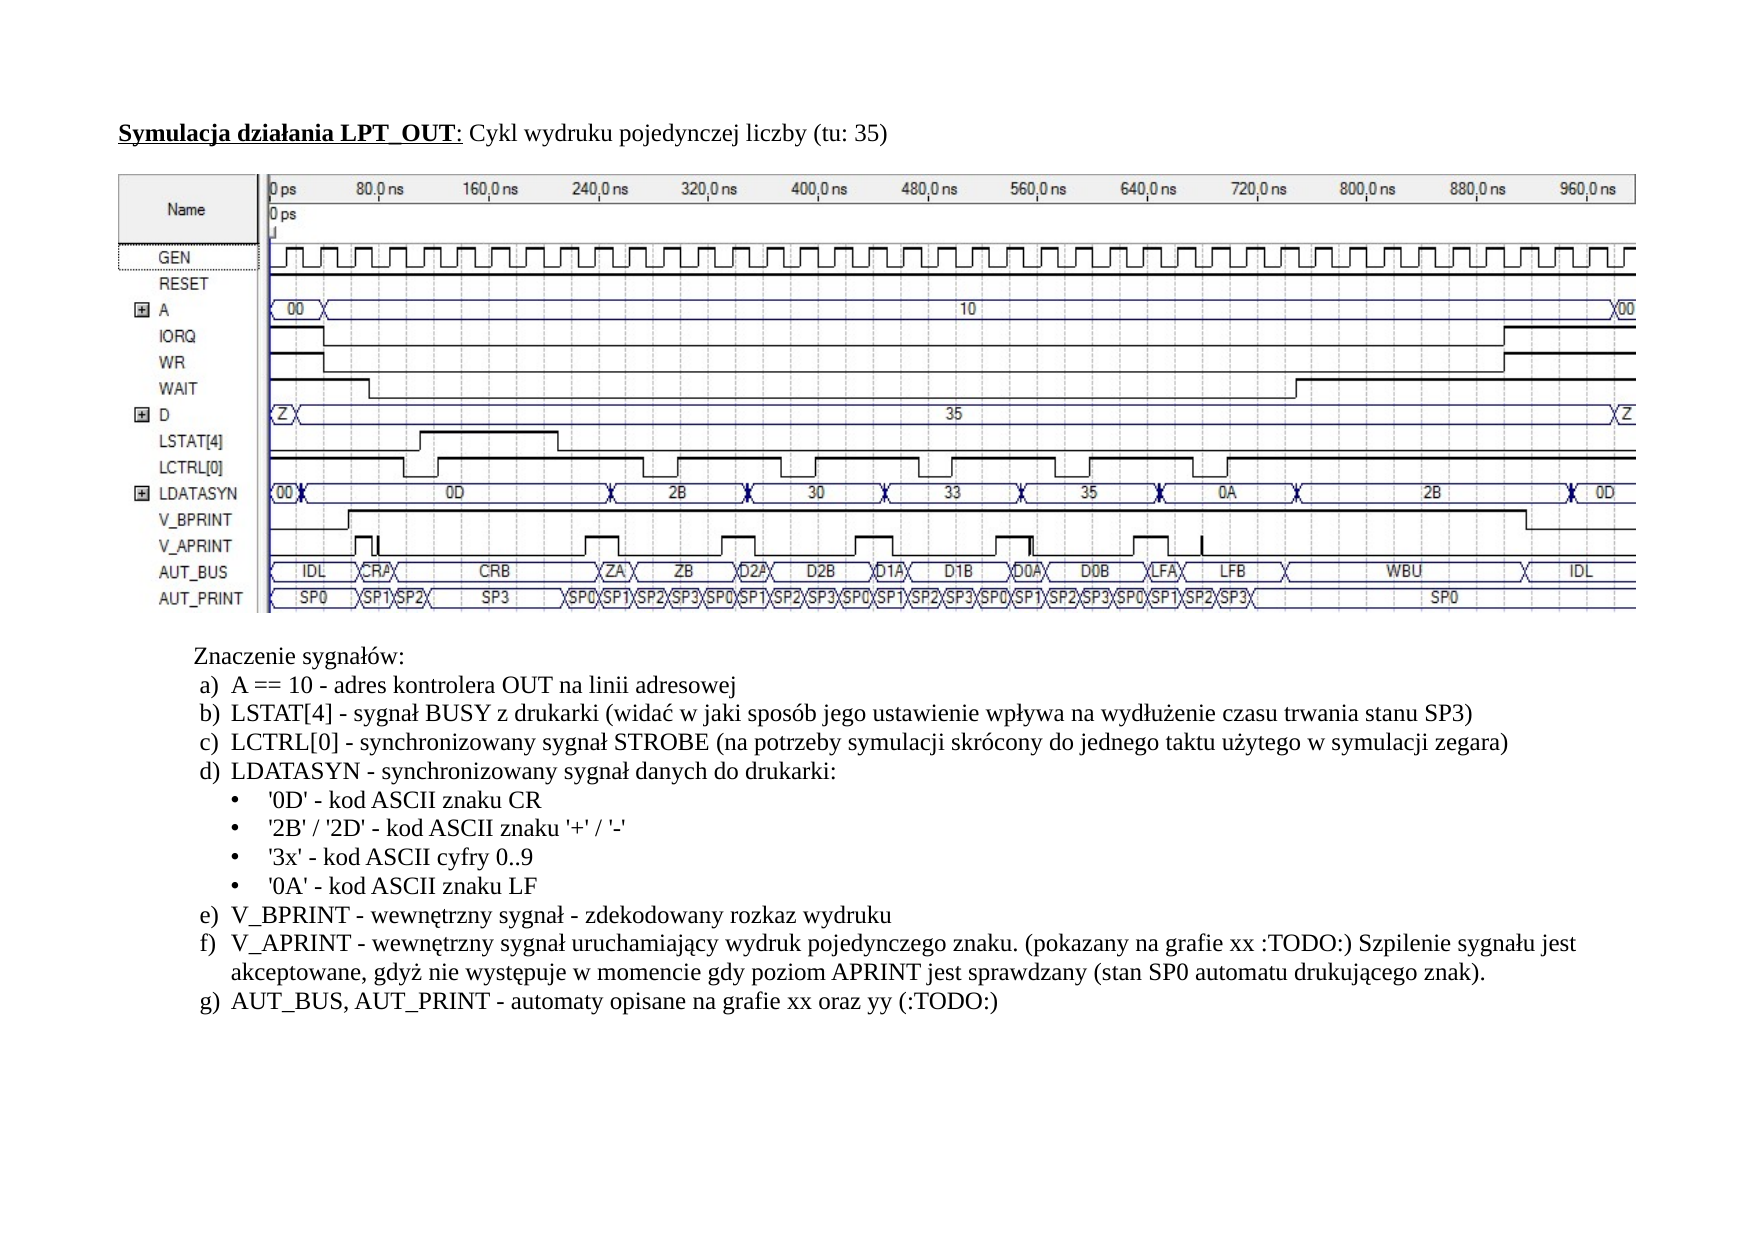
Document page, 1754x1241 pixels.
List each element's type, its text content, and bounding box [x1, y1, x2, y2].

list LSTAT[4] - sygnał BUSY z drukarki (widać w jaki sposób jego ustawienie wpływa na wydłużenie czasu trwania stanu SP3) [193, 698, 1636, 727]
list AUT_BUS, AUT_PRINT - automaty opisane na grafie xx oraz yy (:TODO:) [193, 986, 1636, 1015]
list '0A' - kod ASCII znaku LF [231, 871, 1636, 900]
list LCTRL[0] - synchronizowany sygnał STROBE (na potrzeby symulacji skrócony do jednego taktu użytego w symulacji zegara) [193, 727, 1636, 756]
list LDATASYN - synchronizowany sygnał danych do drukarki: [193, 756, 1636, 785]
list A == 10 - adres kontrolera OUT na linii adresowej [193, 670, 1636, 698]
picture [118, 174, 1636, 613]
list '2B' / '2D' - kod ASCII znaku '+' / '-' [231, 813, 1636, 842]
list '0D' - kod ASCII znaku CR [231, 785, 1636, 813]
list V_BPRINT - wewnętrzny sygnał - zdekodowany rozkaz wydruku [193, 900, 1636, 928]
list '3x' - kod ASCII cyfry 0..9 [231, 842, 1636, 871]
list V_APRINT - wewnętrzny sygnał uruchamiający wydruk pojedynczego znaku. (pokazany na grafie xx :TODO:) Szpilenie sygnału jest akceptowane, gdyż nie występuje w momencie gdy poziom APRINT jest sprawdzany (stan SP0 automatu drukującego znak). [193, 928, 1636, 986]
text Symulacja działania LPT_OUT: Cykl wydruku pojedynczej liczby (tu: 35) [118, 118, 1636, 147]
list Znaczenie sygnałów: [156, 641, 1636, 670]
